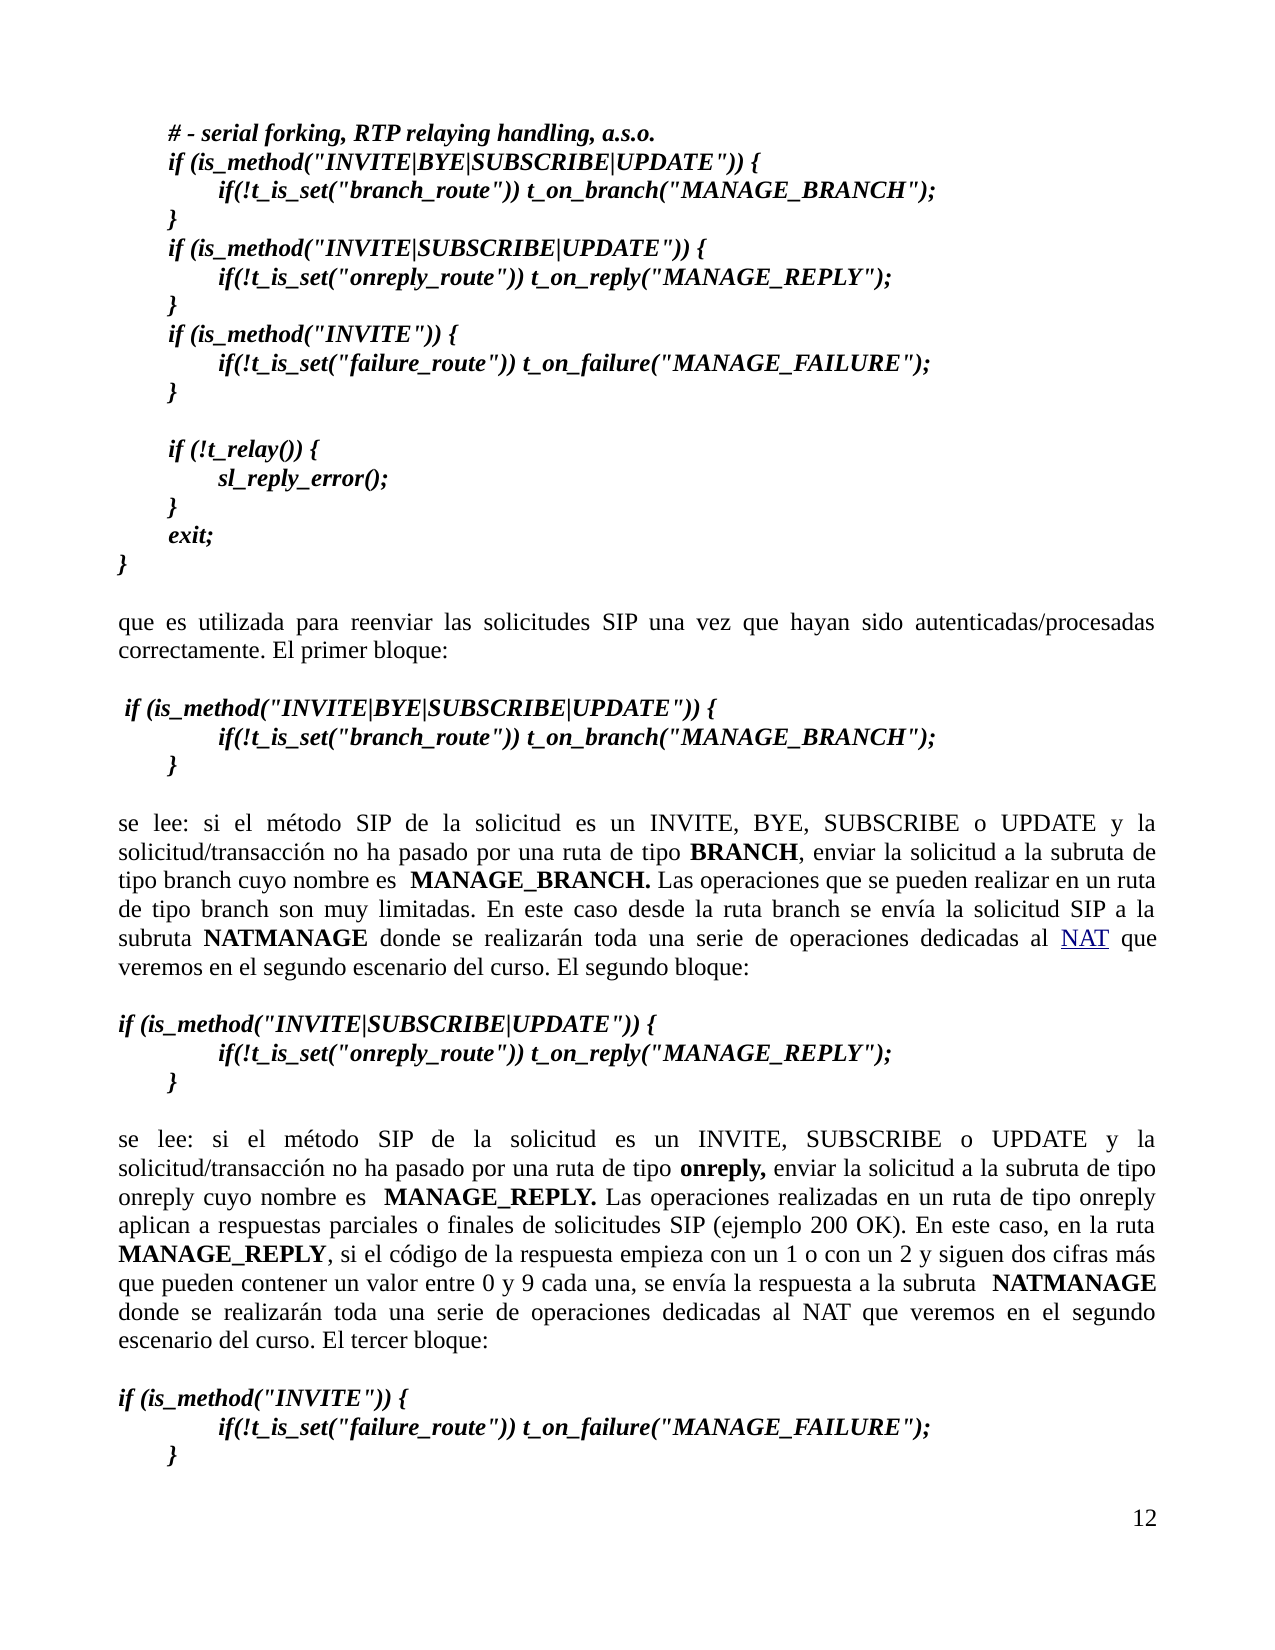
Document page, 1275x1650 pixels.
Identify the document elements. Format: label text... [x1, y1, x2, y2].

text } [118, 291, 1157, 319]
text que es utilizada para reenviar las solicitudes SIP una vez que hayan sido autenticadas/procesadas correctamente. El primer bloque: [118, 607, 1157, 664]
text if (is_method("INVITE|SUBSCRIBE|UPDATE")) { [118, 1009, 1157, 1038]
text # - serial forking, RTP relaying handling, a.s.o. [118, 118, 1157, 147]
text } [118, 204, 1157, 233]
text if (!t_relay()) { [118, 434, 1157, 463]
text if(!t_is_set("failure_route")) t_on_failure("MANAGE_FAILURE"); [118, 348, 1157, 377]
text if (is_method("INVITE|BYE|SUBSCRIBE|UPDATE")) { [118, 147, 1157, 176]
text if (is_method("INVITE")) { [118, 319, 1157, 348]
text } [118, 549, 1157, 578]
text if(!t_is_set("failure_route")) t_on_failure("MANAGE_FAILURE"); [118, 1412, 1157, 1441]
text se lee: si el método SIP de la solicitud es un INVITE, BYE, SUBSCRIBE o UPDATE y la solicitud/transacción no ha pasado por una ruta de tipo BRANCH, enviar la solicitud a la subruta de tipo branch cuyo nombre es MANAGE_BRANCH. Las operaciones que se pueden realizar en un ruta de tipo branch son muy limitadas. En este caso desde la ruta branch se envía la solicitud SIP a la subruta NATMANAGE donde se realizarán toda una serie de operaciones dedicadas al NAT que veremos en el segundo escenario del curso. El segundo bloque: [118, 808, 1157, 981]
text } [118, 751, 1157, 779]
text } [118, 1441, 1157, 1469]
text } [118, 377, 1157, 406]
text if(!t_is_set("branch_route")) t_on_branch("MANAGE_BRANCH"); [118, 176, 1157, 204]
text if(!t_is_set("onreply_route")) t_on_reply("MANAGE_REPLY"); [118, 262, 1157, 291]
text if(!t_is_set("branch_route")) t_on_branch("MANAGE_BRANCH"); [118, 722, 1157, 751]
text } [118, 1067, 1157, 1096]
text } [118, 492, 1157, 521]
text if (is_method("INVITE|SUBSCRIBE|UPDATE")) { [118, 233, 1157, 262]
text if(!t_is_set("onreply_route")) t_on_reply("MANAGE_REPLY"); [118, 1038, 1157, 1067]
text se lee: si el método SIP de la solicitud es un INVITE, SUBSCRIBE o UPDATE y la solicitud/transacción no ha pasado por una ruta de tipo onreply, enviar la solicitud a la subruta de tipo onreply cuyo nombre es MANAGE_REPLY. Las operaciones realizadas en un ruta de tipo onreply aplican a respuestas parciales o finales de solicitudes SIP (ejemplo 200 OK). En este caso, en la ruta MANAGE_REPLY, si el código de la respuesta empieza con un 1 o con un 2 y siguen dos cifras más que pueden contener un valor entre 0 y 9 cada una, se envía la respuesta a la subruta NATMANAGE donde se realizarán toda una serie de operaciones dedicadas al NAT que veremos en el segundo escenario del curso. El tercer bloque: [118, 1124, 1157, 1354]
text if (is_method("INVITE")) { [118, 1383, 1157, 1412]
text sl_reply_error(); [118, 463, 1157, 492]
text exit; [118, 521, 1157, 549]
text if (is_method("INVITE|BYE|SUBSCRIBE|UPDATE")) { [118, 693, 1157, 722]
